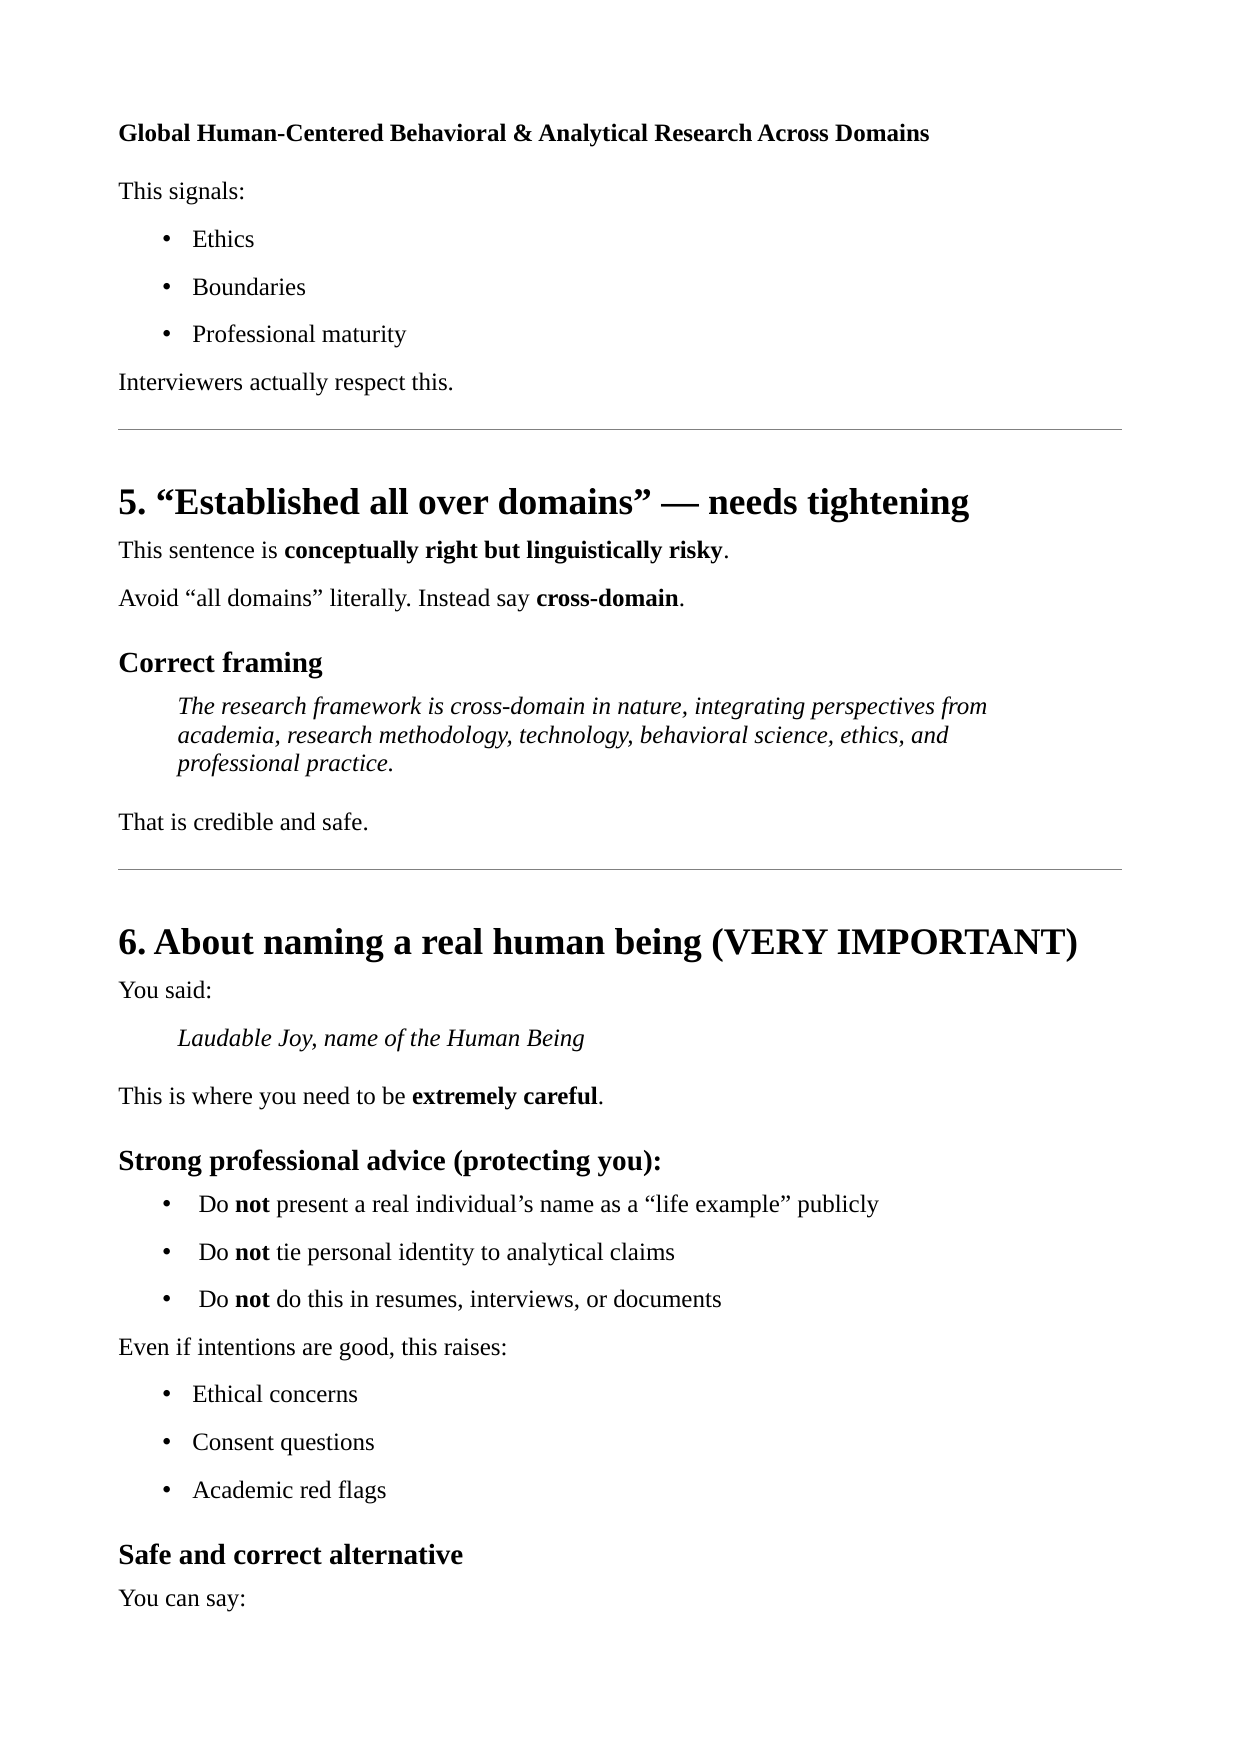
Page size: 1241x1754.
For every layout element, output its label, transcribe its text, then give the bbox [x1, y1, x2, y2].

text Even if intentions are good, this raises: [118, 1332, 1122, 1361]
list Do not tie personal identity to analytical claims [162, 1237, 1122, 1265]
text This is where you need to be extremely careful. [118, 1081, 1122, 1109]
text You can say: [118, 1583, 1122, 1612]
list Boundaries [162, 272, 1122, 300]
list Consent questions [162, 1427, 1122, 1456]
text Avoid “all domains” literally. Instead say cross-domain. [118, 583, 1122, 611]
text You said: [118, 975, 1122, 1004]
list Ethical concerns [162, 1379, 1122, 1408]
list Ethics [162, 224, 1122, 253]
list Do not do this in resumes, interviews, or documents [162, 1284, 1122, 1313]
subtitle 6. About naming a real human being (VERY IMPORTANT) [118, 919, 1122, 962]
text Laudable Joy, name of the Human Being [177, 1023, 1063, 1051]
list Academic red flags [162, 1475, 1122, 1503]
text This sentence is conceptually right but linguistically risky. [118, 535, 1122, 564]
text This signals: [118, 176, 1122, 205]
text That is credible and safe. [118, 807, 1122, 835]
subtitle Strong professional advice (protecting you): [118, 1143, 1122, 1177]
list Do not present a real individual’s name as a “life example” publicly [162, 1189, 1122, 1218]
list Professional maturity [162, 319, 1122, 348]
subtitle Correct framing [118, 645, 1122, 678]
subtitle Safe and correct alternative [118, 1537, 1122, 1570]
text The research framework is cross-domain in nature, integrating perspectives from academia, research methodology, technology, behavioral science, ethics, and professional practice. [177, 691, 1063, 777]
subtitle 5. “Established all over domains” — needs tightening [118, 479, 1122, 523]
text Interviewers actually respect this. [118, 367, 1122, 396]
